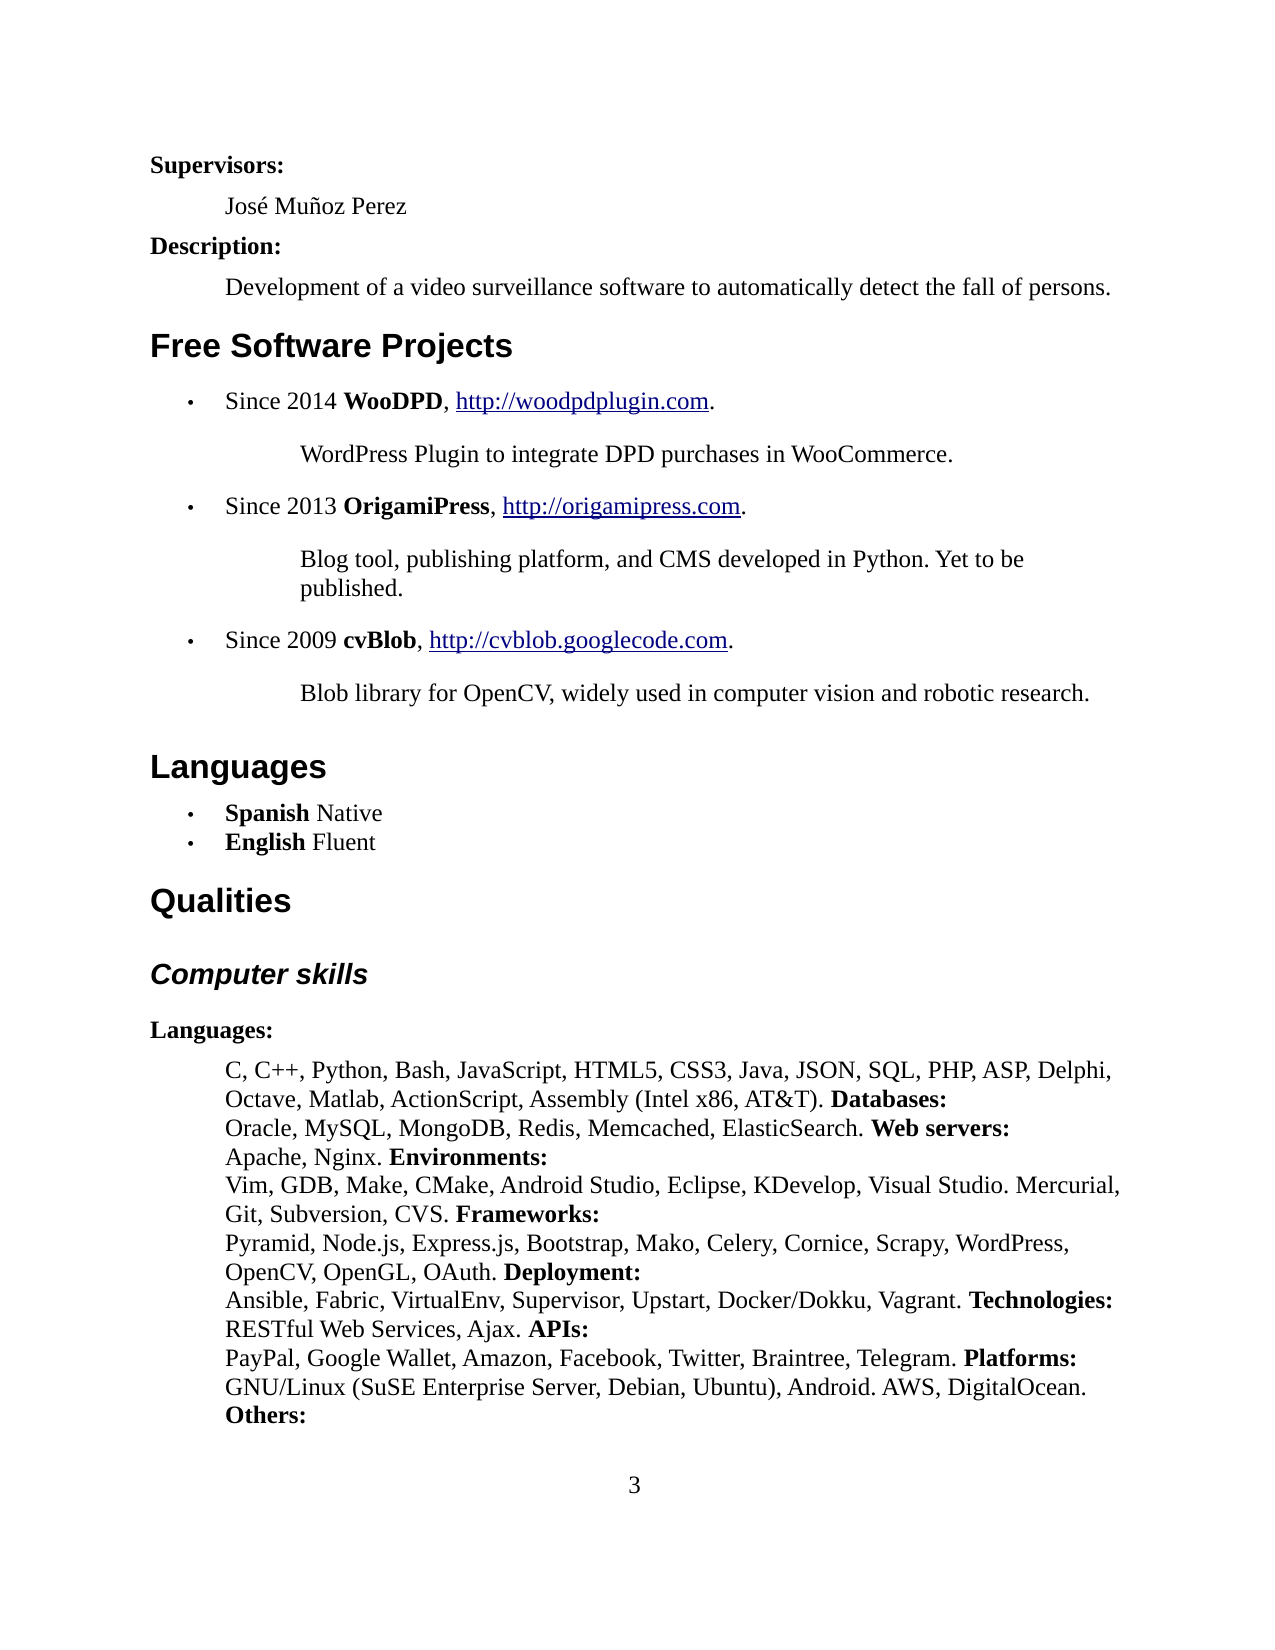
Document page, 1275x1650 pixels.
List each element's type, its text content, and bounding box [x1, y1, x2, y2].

text José Muñoz Perez [225, 191, 1125, 219]
text Vim, GDB, Make, CMake, Android Studio, Eclipse, KDevelop, Visual Studio. Mercurial, Git, Subversion, CVS. Frameworks: [225, 1171, 1125, 1228]
list Blog tool, publishing platform, and CMS developed in Python. Yet to be published. [262, 544, 1125, 602]
text GNU/Linux (SuSE Enterprise Server, Debian, Ubuntu), Android. AWS, DigitalOcean. Others: [225, 1372, 1125, 1429]
subtitle Free Software Projects [150, 326, 1125, 364]
list WordPress Plugin to integrate DPD purchases in WooCommerce. [262, 439, 1125, 467]
list Since 2014 WooDPD, http://woodpdplugin.com. [187, 386, 1125, 415]
list Spanish Native [187, 798, 1125, 827]
text RESTful Web Services, Ajax. APIs: [225, 1314, 1125, 1343]
text Languages: [150, 1015, 1125, 1044]
text Oracle, MySQL, MongoDB, Redis, Memcached, ElasticSearch. Web servers: [225, 1113, 1125, 1142]
list Since 2009 cvBlob, http://cvblob.googlecode.com. [187, 626, 1125, 654]
list Since 2013 OrigamiPress, http://origamipress.com. [187, 491, 1125, 520]
subtitle Languages [150, 747, 1125, 786]
text Apache, Nginx. Environments: [225, 1142, 1125, 1171]
list Blob library for OpenCV, widely used in computer vision and robotic research. [262, 678, 1125, 707]
text Ansible, Fabric, VirtualEnv, Supervisor, Upstart, Docker/Dokku, Vagrant. Technologies: [225, 1286, 1125, 1314]
subtitle Qualities [150, 881, 1125, 919]
text PayPal, Google Wallet, Amazon, Facebook, Twitter, Braintree, Telegram. Platforms: [225, 1343, 1125, 1372]
subtitle Computer skills [150, 957, 1125, 990]
text Pyramid, Node.js, Express.js, Bootstrap, Mako, Celery, Cornice, Scrapy, WordPress, OpenCV, OpenGL, OAuth. Deployment: [225, 1228, 1125, 1286]
text C, C++, Python, Bash, JavaScript, HTML5, CSS3, Java, JSON, SQL, PHP, ASP, Delphi, Octave, Matlab, ActionScript, Assembly (Intel x86, AT&T). Databases: [225, 1056, 1125, 1113]
text Description: [150, 231, 1125, 260]
text Development of a video surveillance software to automatically detect the fall of persons. [225, 272, 1125, 301]
text Supervisors: [150, 150, 1125, 179]
list English Fluent [187, 827, 1125, 856]
